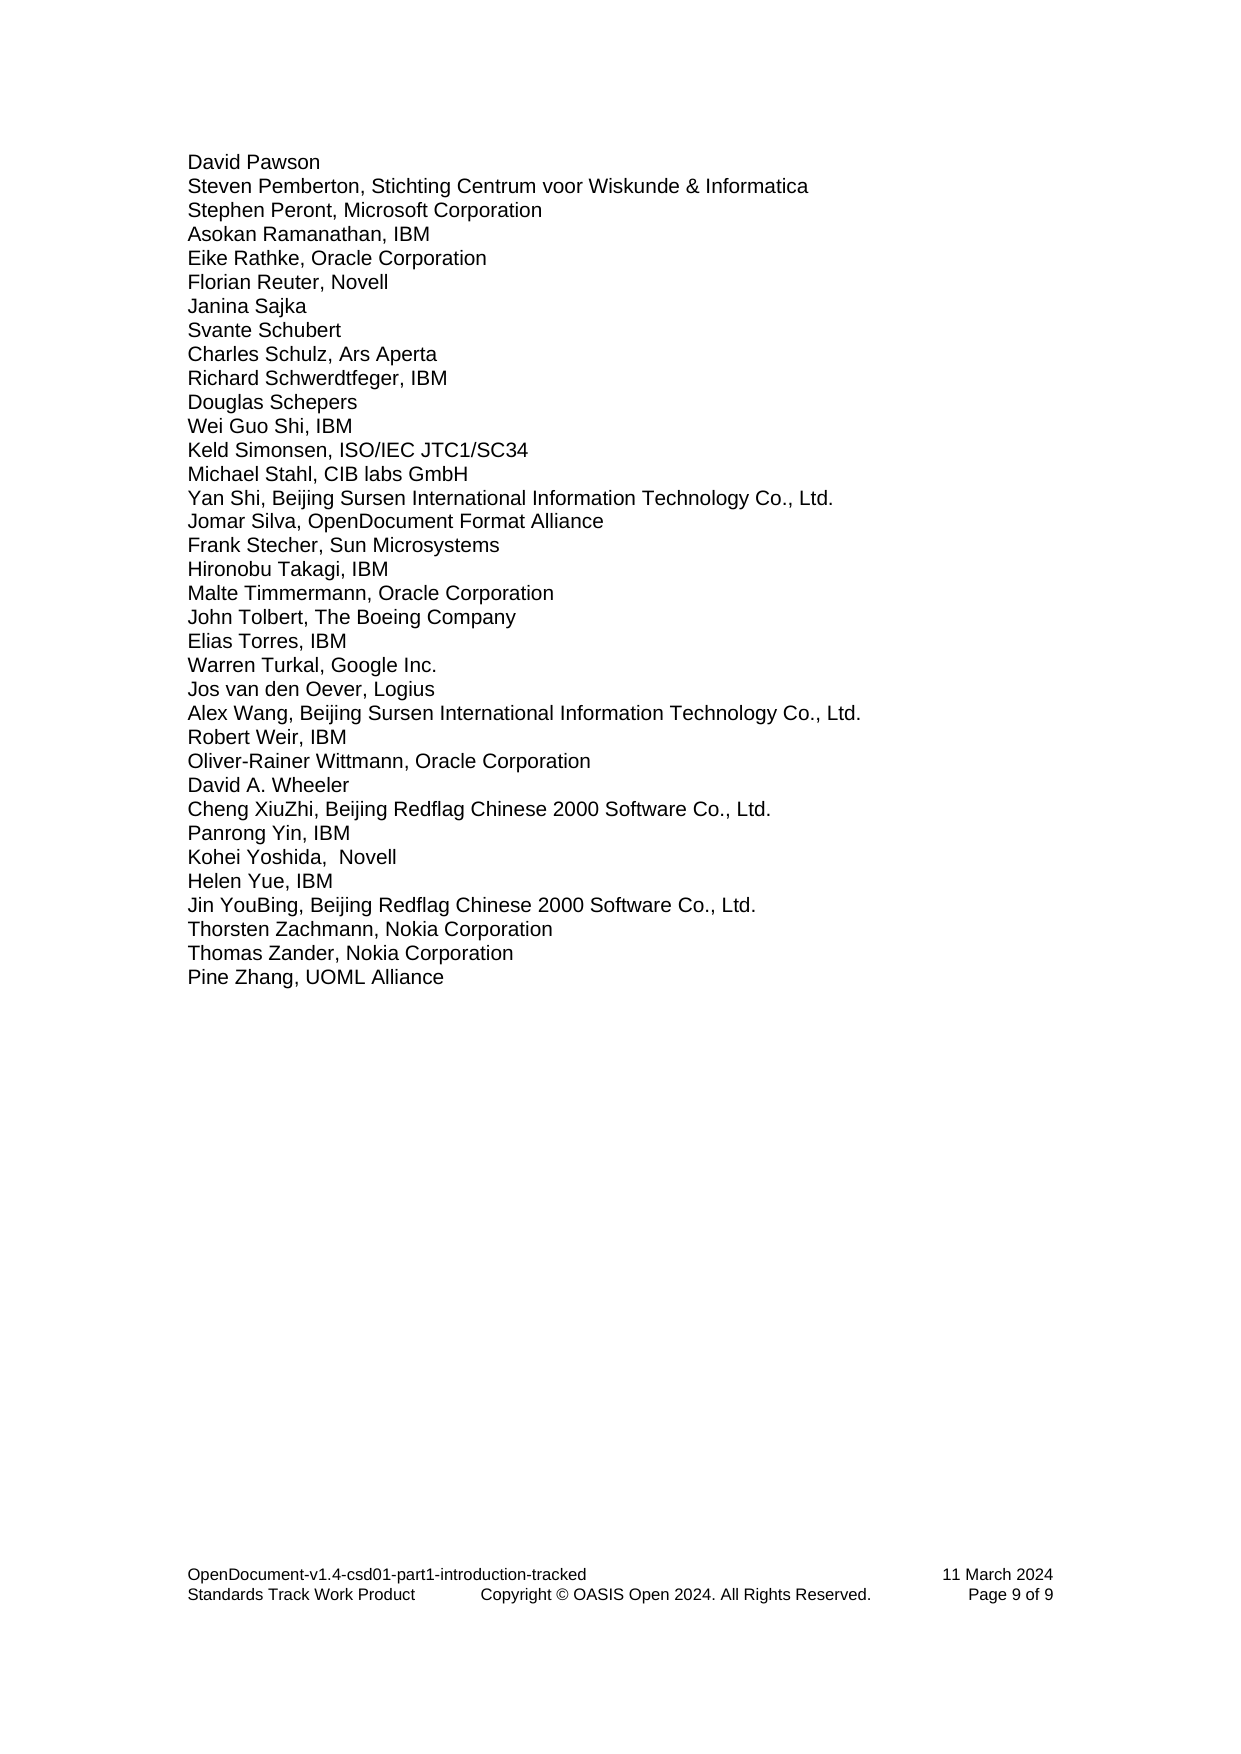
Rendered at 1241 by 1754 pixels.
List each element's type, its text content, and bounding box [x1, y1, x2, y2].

text Hironobu Takagi, IBM [187, 557, 1053, 581]
text Yan Shi, Beijing Sursen International Information Technology Co., Ltd. [187, 485, 1053, 509]
text Janina Sajka [187, 294, 1053, 318]
text Jin YouBing, Beijing Redflag Chinese 2000 Software Co., Ltd. [187, 893, 1053, 917]
text Eike Rathke, Oracle Corporation [187, 246, 1053, 270]
text Asokan Ramanathan, IBM [187, 222, 1053, 246]
text Jomar Silva, OpenDocument Format Alliance [187, 509, 1053, 533]
text Douglas Schepers [187, 389, 1053, 413]
text Thorsten Zachmann, Nokia Corporation [187, 917, 1053, 941]
text Michael Stahl, CIB labs GmbH [187, 461, 1053, 485]
text David Pawson [187, 150, 1053, 174]
text Svante Schubert [187, 318, 1053, 342]
text David A. Wheeler [187, 773, 1053, 797]
text Stephen Peront, Microsoft Corporation [187, 198, 1053, 222]
text Frank Stecher, Sun Microsystems [187, 533, 1053, 557]
text Pine Zhang, UOML Alliance [187, 964, 1053, 988]
text Richard Schwerdtfeger, IBM [187, 366, 1053, 389]
text Wei Guo Shi, IBM [187, 413, 1053, 437]
text Kohei Yoshida, Novell [187, 845, 1053, 869]
text Charles Schulz, Ars Aperta [187, 342, 1053, 366]
text Keld Simonsen, ISO/IEC JTC1/SC34 [187, 437, 1053, 461]
text Panrong Yin, IBM [187, 821, 1053, 845]
text Robert Weir, IBM [187, 725, 1053, 749]
text Steven Pemberton, Stichting Centrum voor Wiskunde & Informatica [187, 174, 1053, 198]
text Malte Timmermann, Oracle Corporation [187, 581, 1053, 605]
text Warren Turkal, Google Inc. [187, 653, 1053, 677]
text Alex Wang, Beijing Sursen International Information Technology Co., Ltd. [187, 701, 1053, 725]
text Oliver-Rainer Wittmann, Oracle Corporation [187, 749, 1053, 773]
text Helen Yue, IBM [187, 869, 1053, 893]
text Jos van den Oever, Logius [187, 677, 1053, 701]
text Elias Torres, IBM [187, 629, 1053, 653]
text Cheng XiuZhi, Beijing Redflag Chinese 2000 Software Co., Ltd. [187, 797, 1053, 821]
text Thomas Zander, Nokia Corporation [187, 941, 1053, 964]
text Florian Reuter, Novell [187, 270, 1053, 294]
text John Tolbert, The Boeing Company [187, 605, 1053, 629]
